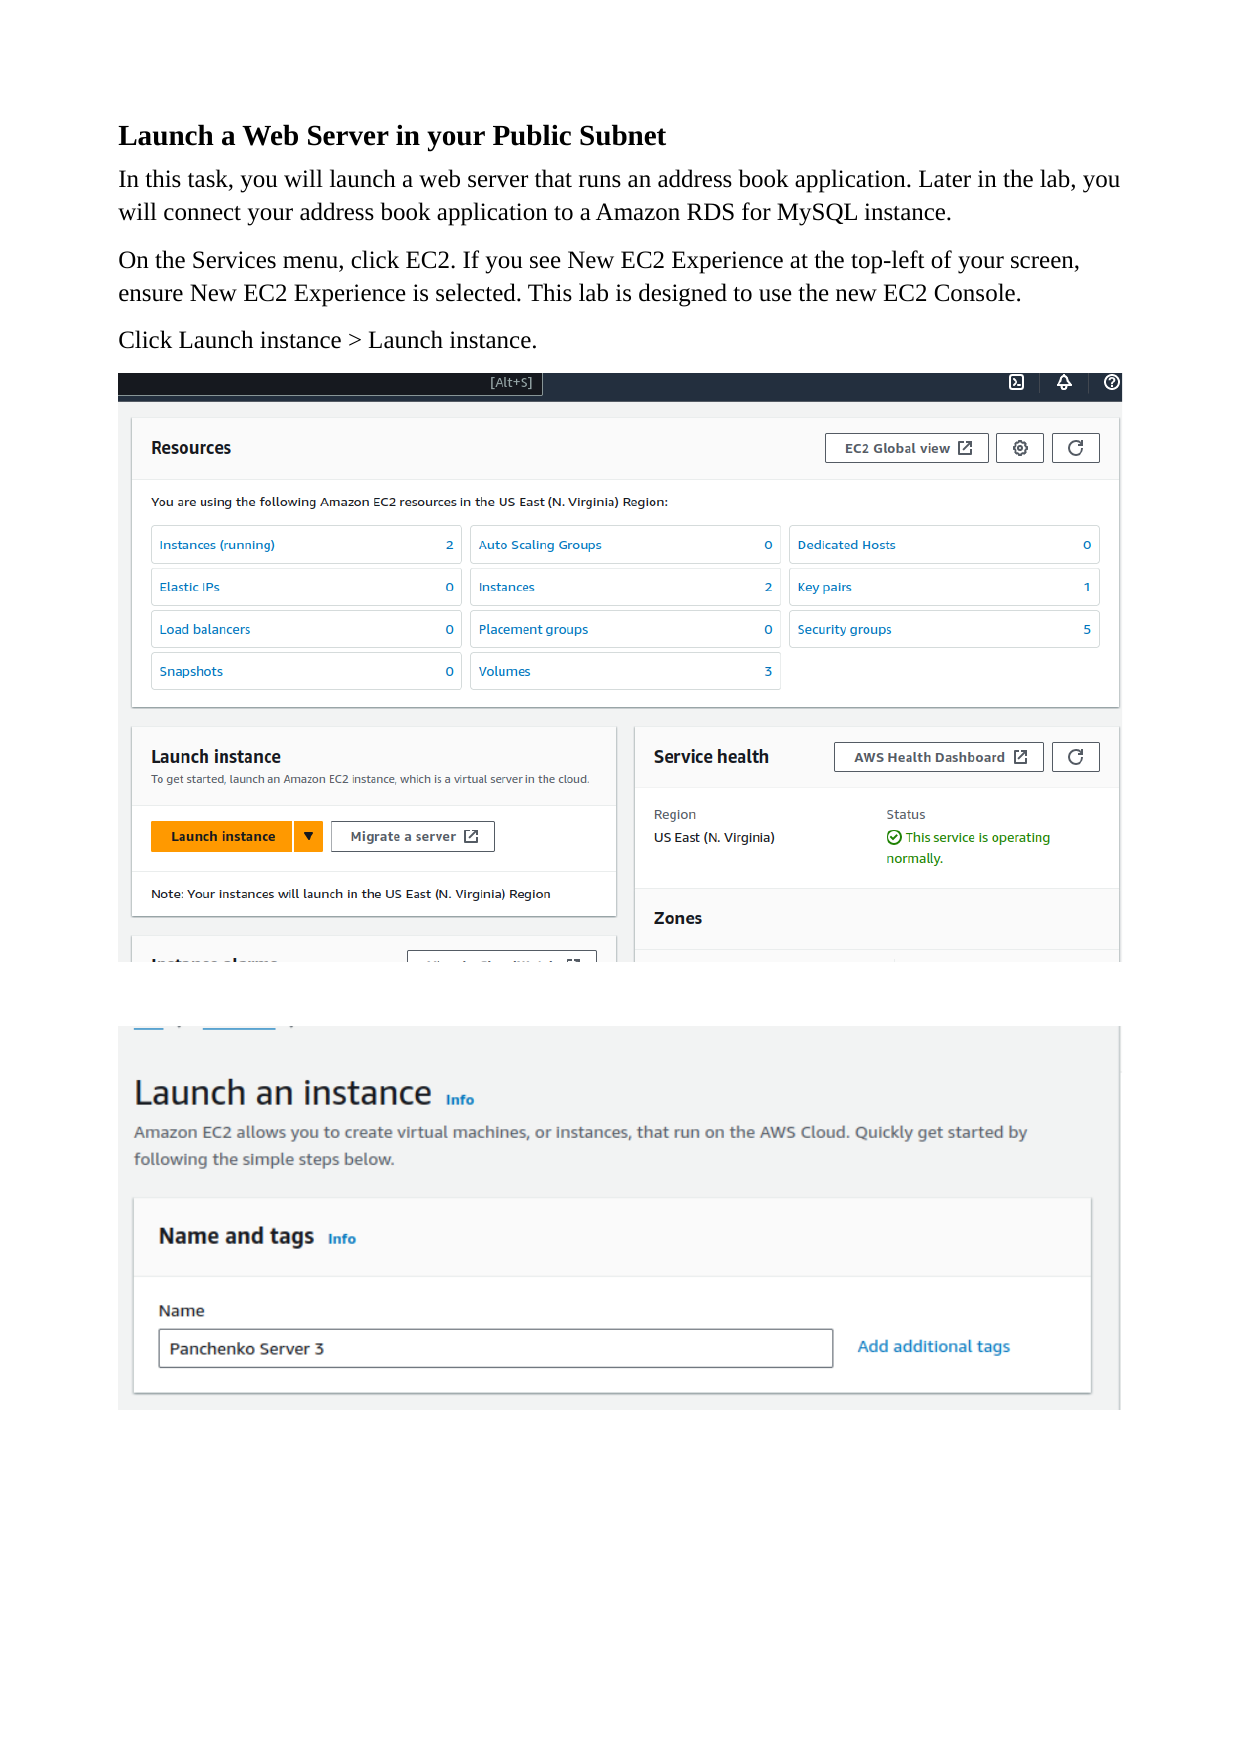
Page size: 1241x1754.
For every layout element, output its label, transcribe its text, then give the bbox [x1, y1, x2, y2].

picture [118, 373, 1123, 962]
text On the Services menu, click EC2. If you see New EC2 Experience at the top-left of your screen, ensure New EC2 Experience is selected. This lab is designed to use the new EC2 Console. [118, 245, 1122, 307]
text In this task, you will launch a web server that runs an address book application. Later in the lab, you will connect your address book application to a Amazon RDS for MySQL instance. [118, 164, 1122, 226]
subtitle Launch a Web Server in your Public Subnet [118, 118, 1122, 152]
picture [118, 1026, 1123, 1410]
text Click Launch instance > Launch instance. [118, 325, 1122, 354]
